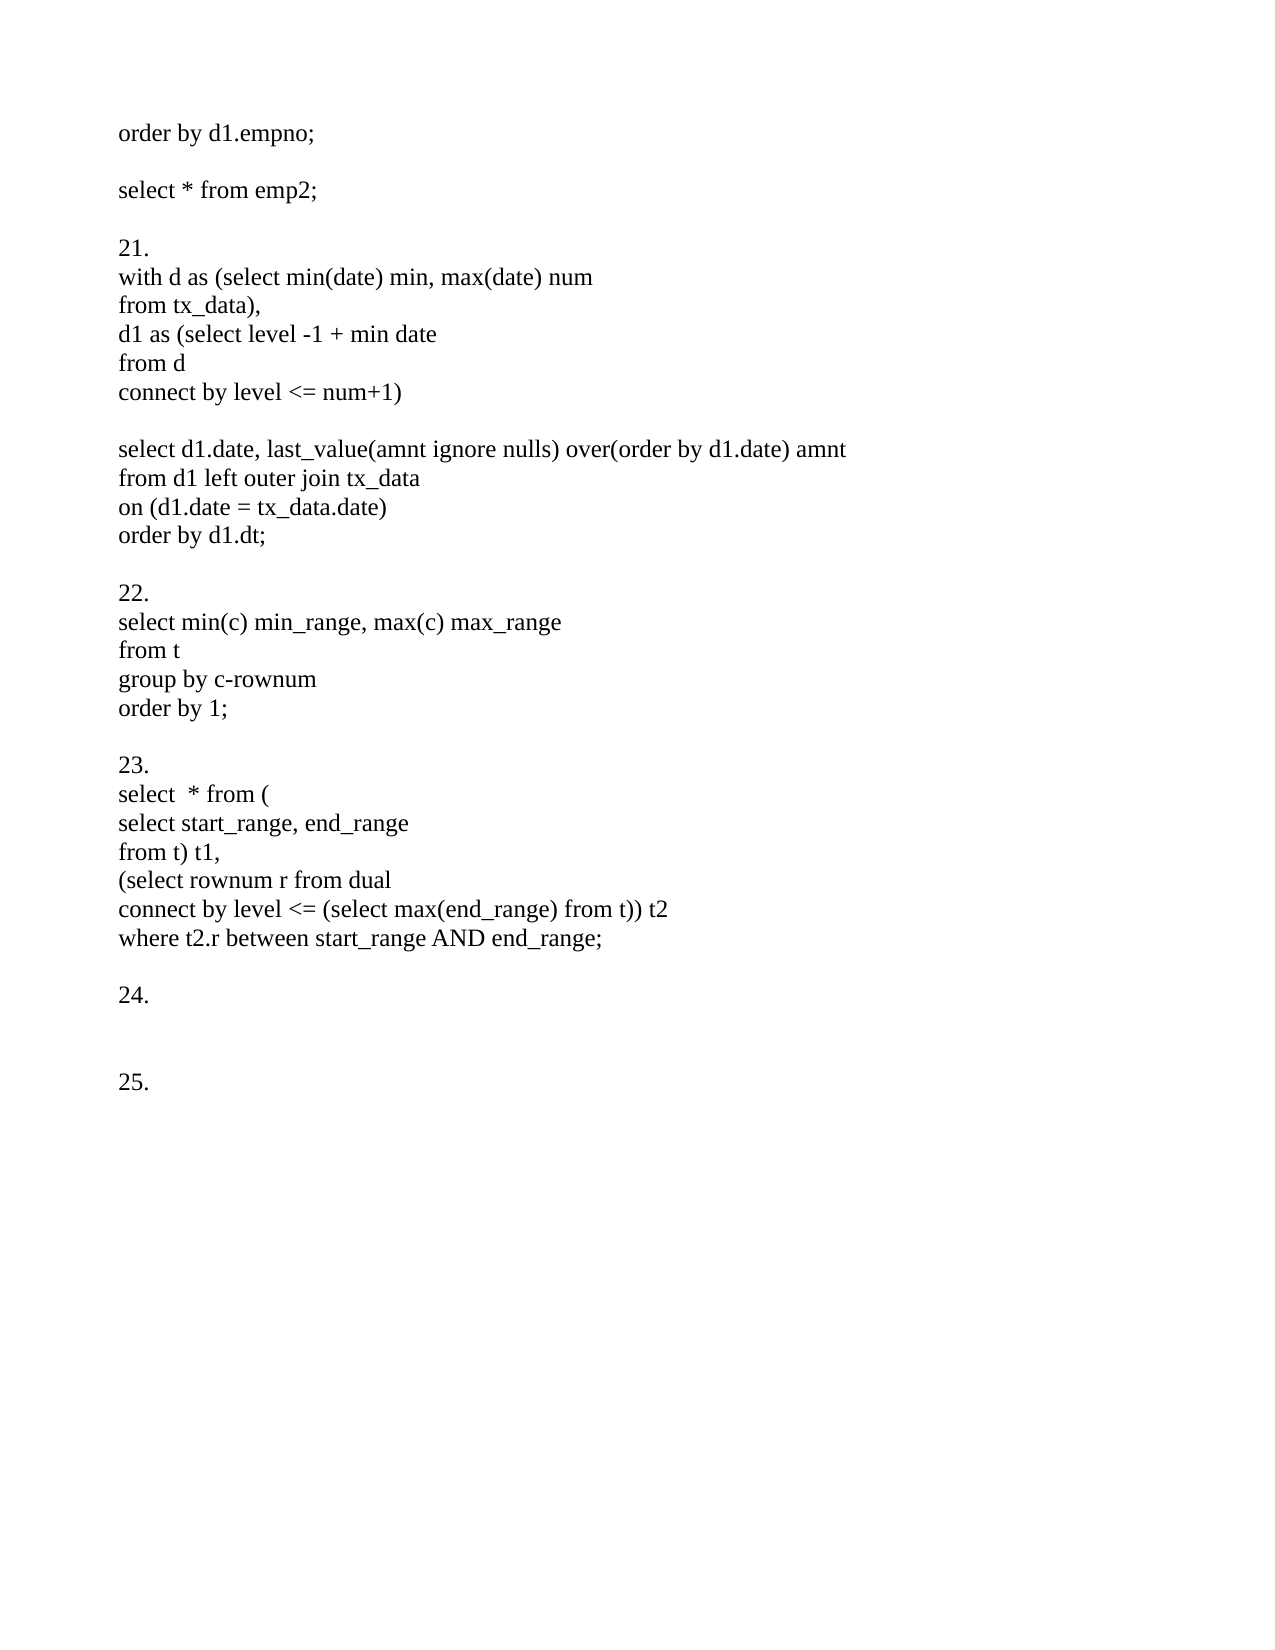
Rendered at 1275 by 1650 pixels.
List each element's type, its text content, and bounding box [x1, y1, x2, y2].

text select * from ( select start_range, end_range from t) t1, (select rownum r from dual connect by level <= (select max(end_range) from t)) t2 where t2.r between start_range AND end_range; [118, 779, 1157, 952]
text 22. [118, 578, 1157, 607]
text 21. [118, 233, 1157, 262]
text with d as (select min(date) min, max(date) num from tx_data), d1 as (select level -1 + min date from d connect by level <= num+1) select d1.date, last_value(amnt ignore nulls) over(order by d1.date) amnt from d1 left outer join tx_data on (d1.date = tx_data.date) order by d1.dt; [118, 262, 1157, 549]
text 25. [118, 1067, 1157, 1096]
text select min(c) min_range, max(c) max_range from t group by c-rownum order by 1; 23. [118, 607, 1157, 779]
text 24. [118, 981, 1157, 1009]
text order by d1.empno; select * from emp2; [118, 118, 1157, 204]
